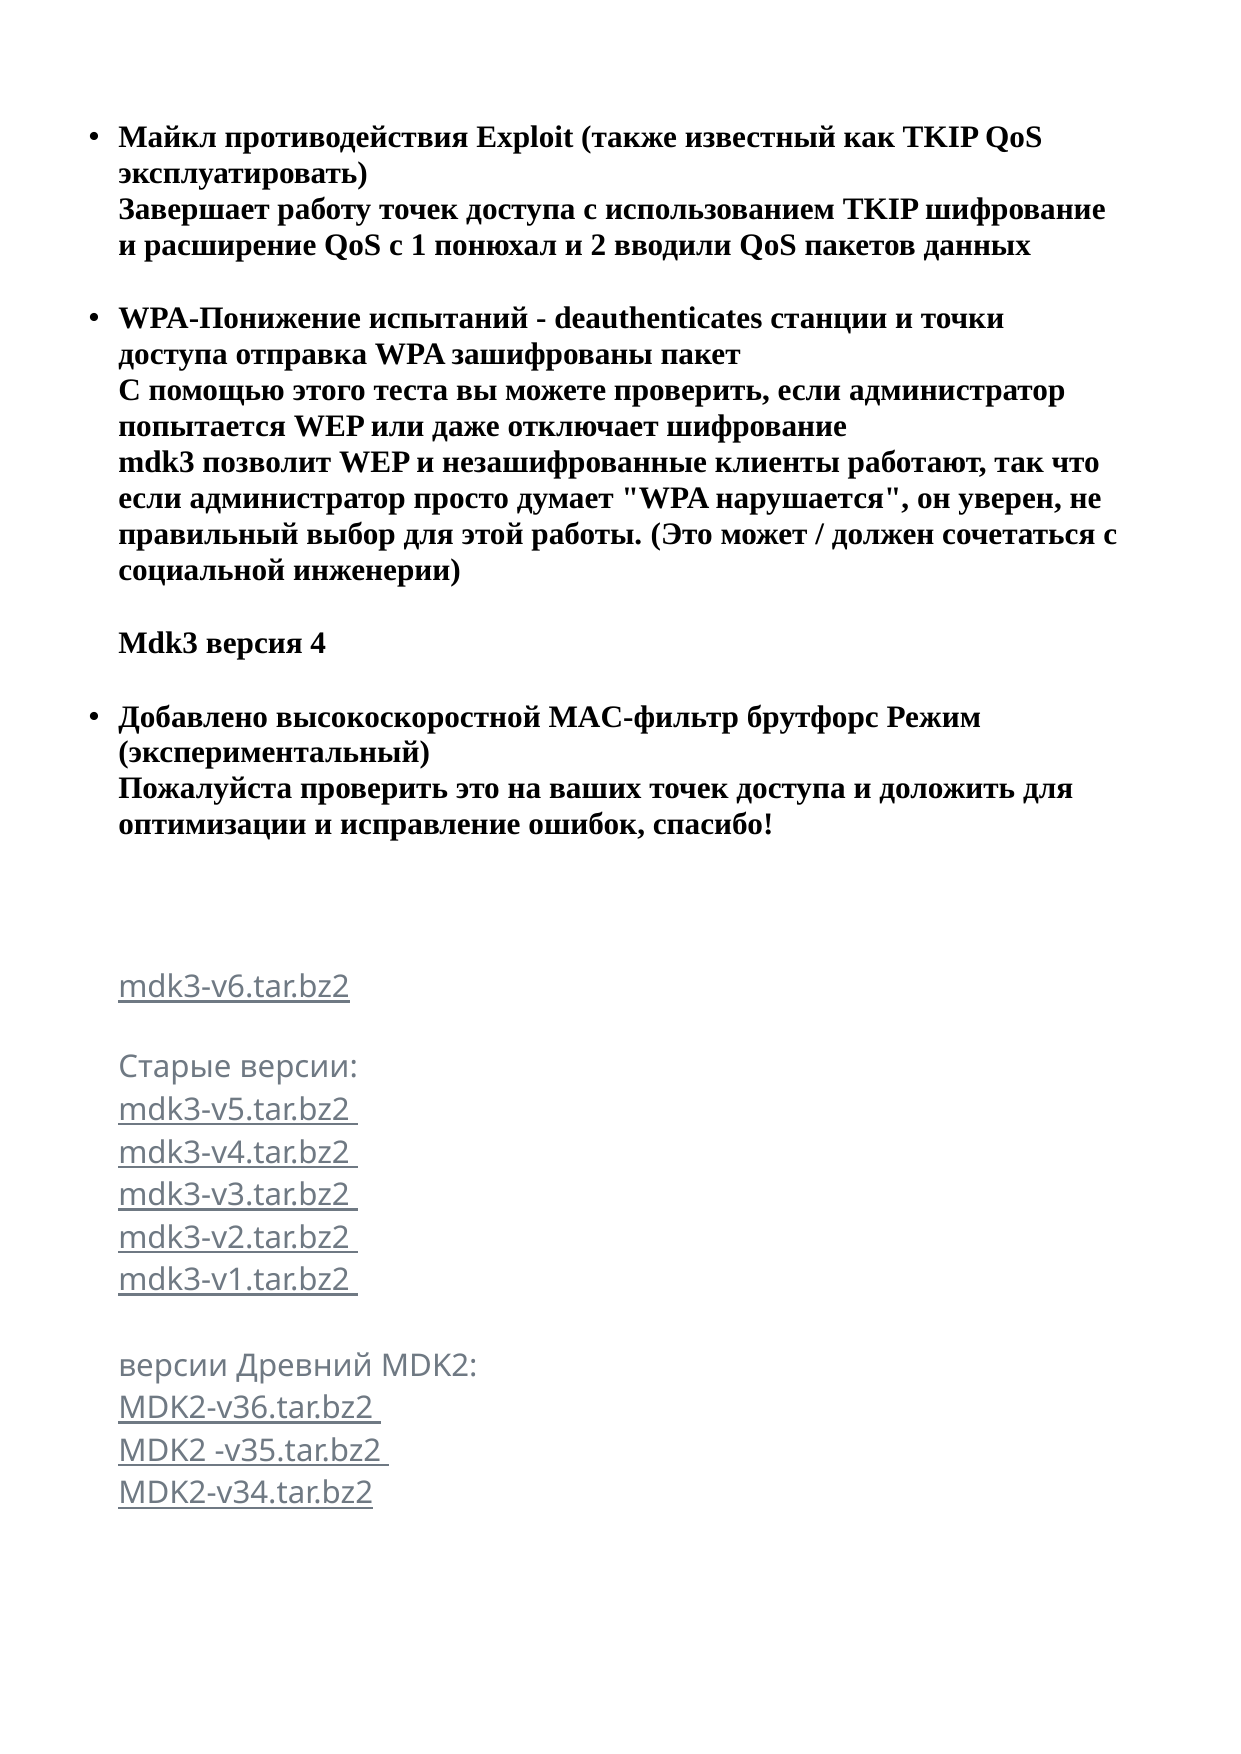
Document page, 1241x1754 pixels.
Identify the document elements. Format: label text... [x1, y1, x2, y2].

subtitle Добавлено высокоскоростной MAC-фильтр брутфорс Режим (экспериментальный) Пожалуйста проверить это на ваших точек доступа и доложить для оптимизации и исправление ошибок, спасибо! [118, 698, 1122, 842]
subtitle Майкл противодействия Exploit (также известный как TKIP QoS эксплуатировать) Завершает работу точек доступа с использованием TKIP шифрование и расширение QoS с 1 понюхал и 2 вводили QoS пакетов данных [118, 118, 1122, 262]
subtitle Mdk3 версия 4 [118, 624, 1122, 660]
subtitle Старые версии: mdk3-v5.tar.bz2 mdk3-v4.tar.bz2 mdk3-v3.tar.bz2 mdk3-v2.tar.bz2 mdk3-v1.tar.bz2 версии Древний MDK2: MDK2-v36.tar.bz2 MDK2 -v35.tar.bz2 MDK2-v34.tar.bz2 [118, 1044, 1122, 1513]
subtitle WPA-Понижение испытаний - deauthenticates станции и точки доступа отправка WPA зашифрованы пакет С помощью этого теста вы можете проверить, если администратор попытается WEP или даже отключает шифрование mdk3 позволит WEP и незашифрованные клиенты работают, так что если администратор просто думает "WPA нарушается", он уверен, не правильный выбор для этой работы. (Это может / должен сочетаться с социальной инженерии) [118, 299, 1122, 587]
subtitle mdk3-v6.tar.bz2 [118, 879, 1122, 1007]
